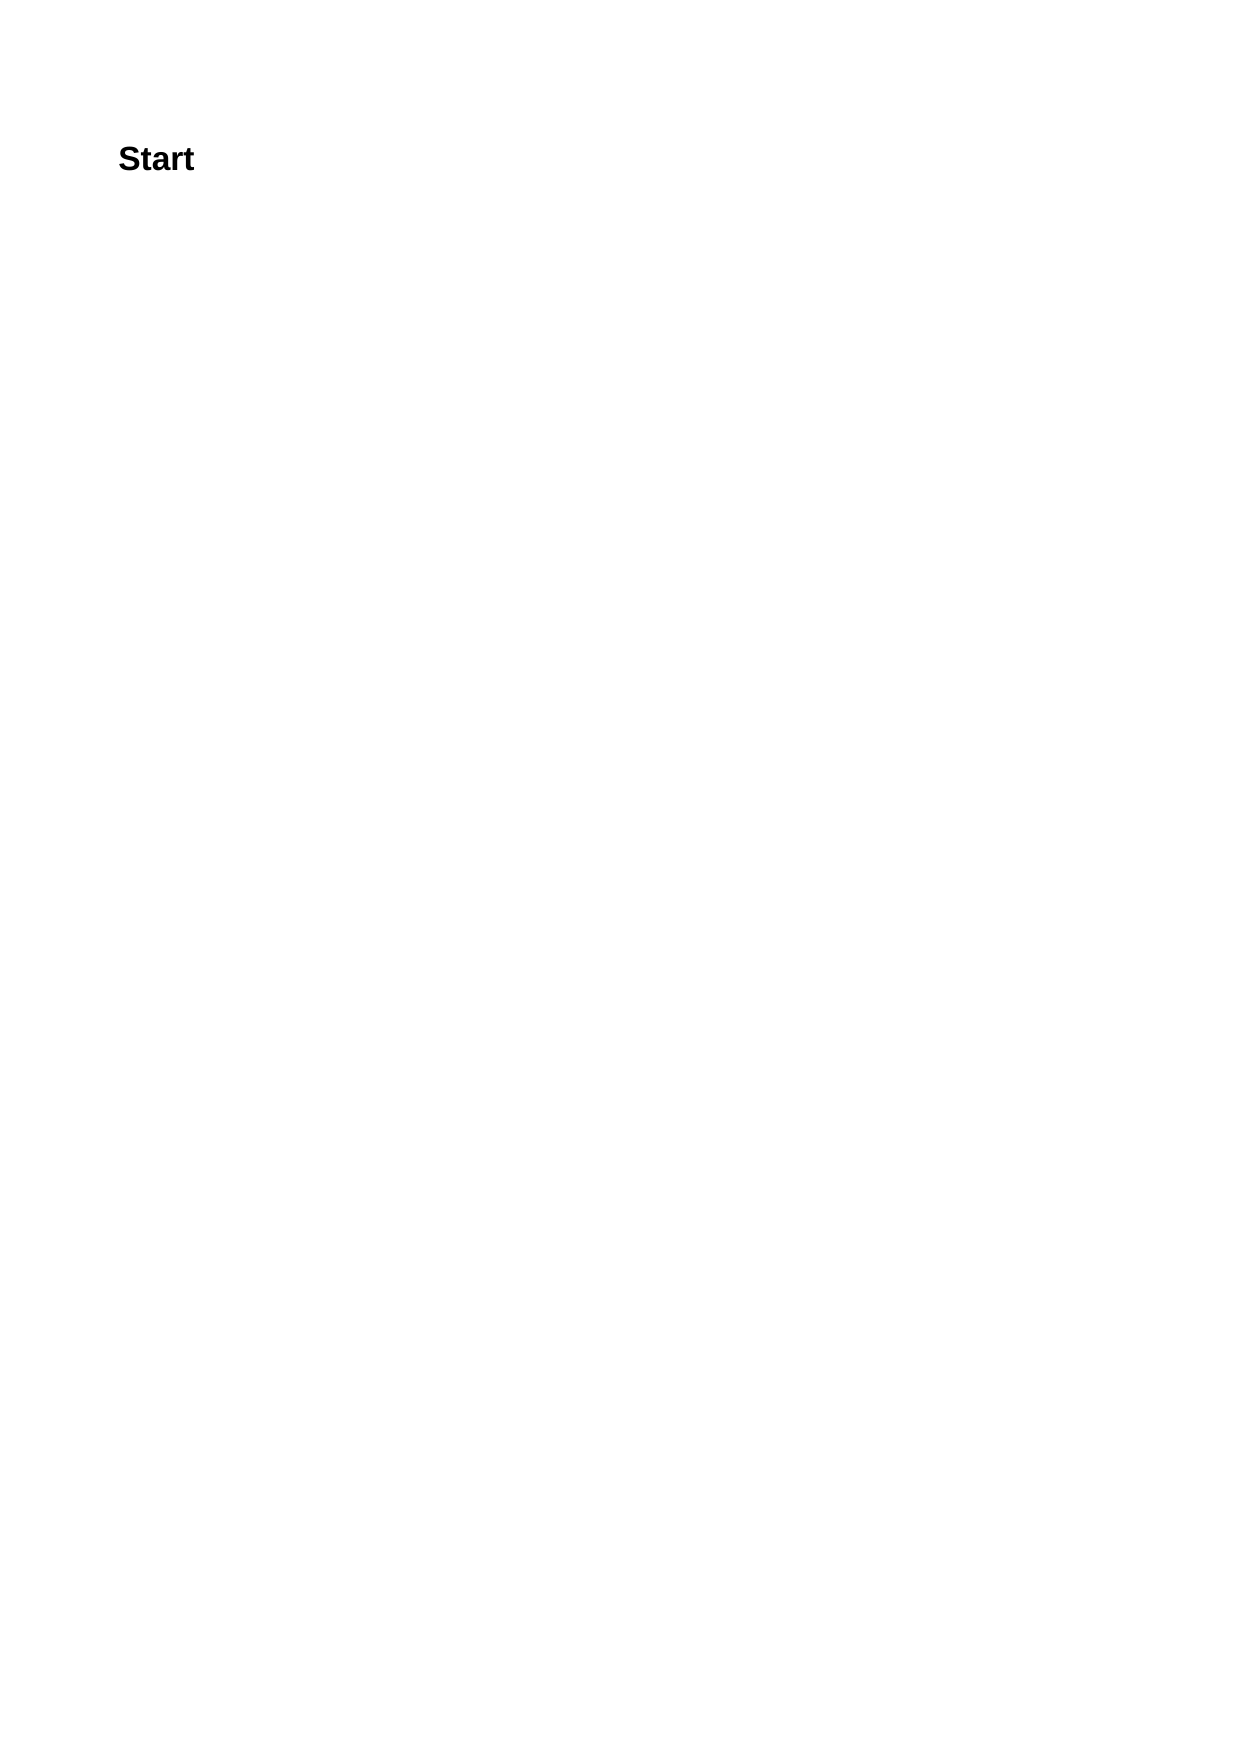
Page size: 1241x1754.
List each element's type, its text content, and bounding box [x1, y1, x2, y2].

subtitle Start [118, 139, 1122, 178]
